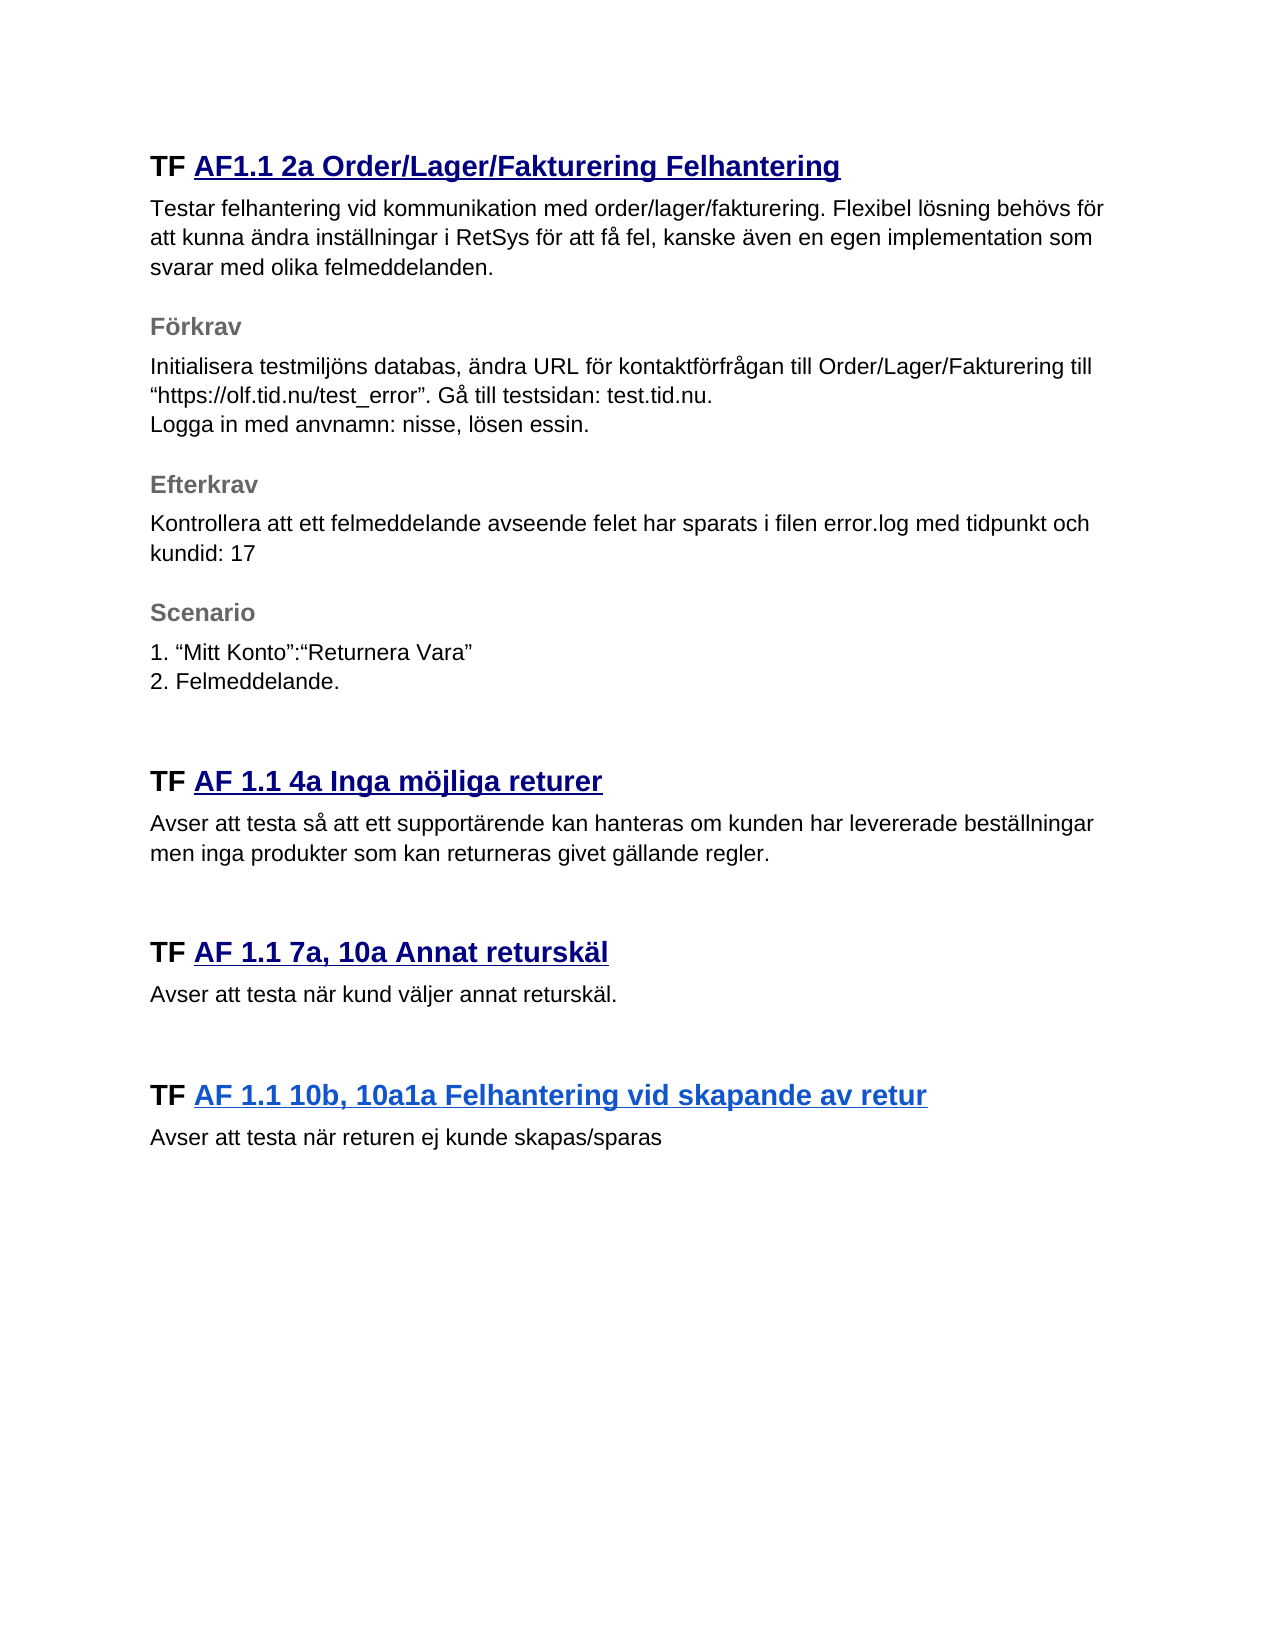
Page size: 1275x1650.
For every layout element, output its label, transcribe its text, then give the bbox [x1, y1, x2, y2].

subtitle TF AF1.1 2a Order/Lager/Fakturering Felhantering [150, 150, 1125, 183]
text 2. Felmeddelande. [150, 669, 1125, 694]
subtitle TF AF 1.1 7a, 10a Annat returskäl [150, 936, 1125, 969]
text Testar felhantering vid kommunikation med order/lager/fakturering. Flexibel lösning behövs för att kunna ändra inställningar i RetSys för att få fel, kanske även en egen implementation som svarar med olika felmeddelanden. [150, 196, 1125, 280]
text Avser att testa när kund väljer annat returskäl. [150, 982, 1125, 1008]
text Initialisera testmiljöns databas, ändra URL för kontaktförfrågan till Order/Lager/Fakturering till “https://olf.tid.nu/test_error”. Gå till testsidan: test.tid.nu. [150, 353, 1125, 408]
text Avser att testa så att ett supportärende kan hanteras om kunden har levererade beställningar men inga produkter som kan returneras givet gällande regler. [150, 811, 1125, 866]
subtitle Scenario [150, 599, 1125, 627]
text Kontrollera att ett felmeddelande avseende felet har sparats i filen error.log med tidpunkt och kundid: 17 [150, 511, 1125, 566]
subtitle TF AF 1.1 10b, 10a1a Felhantering vid skapande av retur [150, 1078, 1125, 1111]
subtitle TF AF 1.1 4a Inga möjliga returer [150, 765, 1125, 798]
text Avser att testa när returen ej kunde skapas/sparas [150, 1124, 1125, 1150]
text Logga in med anvnamn: nisse, lösen essin. [150, 412, 1125, 438]
text 1. “Mitt Konto”:“Returnera Vara” [150, 639, 1125, 665]
subtitle Förkrav [150, 313, 1125, 341]
subtitle Efterkrav [150, 471, 1125, 499]
